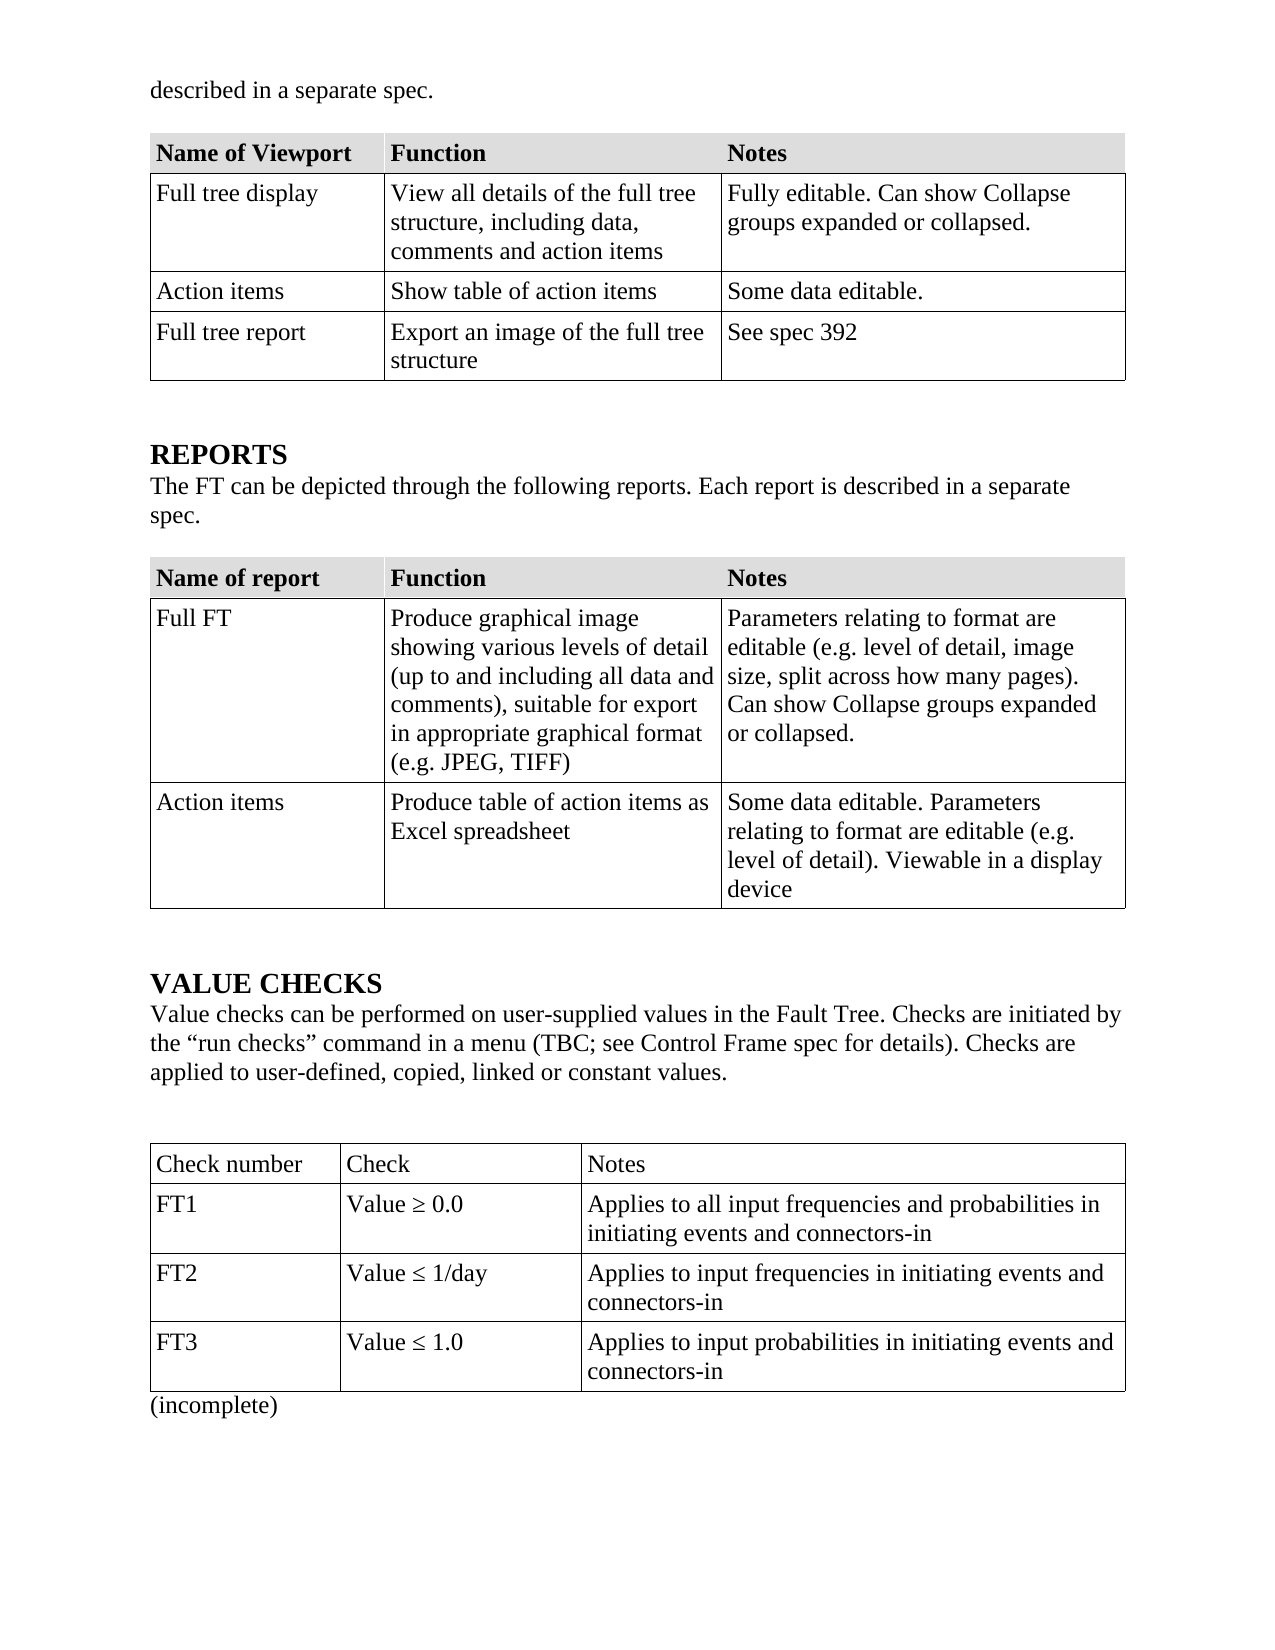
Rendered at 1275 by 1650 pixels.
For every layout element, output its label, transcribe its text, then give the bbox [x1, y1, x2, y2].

table_cell Some data editable. Parameters relating to format are editable (e.g. level of detail). Viewable in a display device [722, 783, 1125, 908]
table_cell Show table of action items [385, 272, 721, 311]
table_cell FT1 [151, 1184, 340, 1252]
table_header Check number [151, 1144, 340, 1183]
table_cell Full tree report [151, 312, 384, 380]
table_cell Fully editable. Can show Collapse groups expanded or collapsed. [722, 174, 1125, 271]
text Value checks can be performed on user-supplied values in the Fault Tree. Checks are initiated by the “run checks” command in a menu (TBC; see Control Frame spec for details). Checks are applied to user-defined, copied, linked or constant values. [150, 999, 1125, 1086]
table_cell Value ≤ 1/day [341, 1254, 581, 1321]
table_cell Applies to all input frequencies and probabilities in initiating events and connectors-in [582, 1184, 1125, 1252]
table_header Notes [721, 557, 1125, 597]
table_cell Applies to input frequencies in initiating events and connectors-in [582, 1254, 1125, 1321]
table_header Function [385, 557, 721, 597]
text REPORTS [150, 437, 1125, 471]
text The FT can be depicted through the following reports. Each report is described in a separate spec. [150, 471, 1125, 528]
table_cell Produce table of action items as Excel spreadsheet [385, 783, 721, 908]
table_header Notes [582, 1144, 1125, 1183]
table_cell Export an image of the full tree structure [385, 312, 721, 380]
text VALUE CHECKS [150, 966, 1125, 999]
table_header Function [385, 133, 721, 173]
table_cell FT2 [151, 1254, 340, 1321]
table_header Name of report [150, 557, 384, 597]
table_cell Applies to input probabilities in initiating events and connectors-in [582, 1322, 1125, 1391]
table_cell Some data editable. [722, 272, 1125, 311]
table_cell Full FT [151, 599, 384, 782]
table_cell See spec 392 [722, 312, 1125, 380]
table_cell Value ≥ 0.0 [341, 1184, 581, 1252]
table_cell Full tree display [151, 174, 384, 271]
table_cell FT3 [151, 1322, 340, 1391]
table_header Check [341, 1144, 581, 1183]
table_cell Action items [151, 272, 384, 311]
table_header Name of Viewport [150, 133, 384, 173]
table_cell Action items [151, 783, 384, 908]
table_header Notes [721, 133, 1125, 173]
text (incomplete) [150, 1392, 1125, 1419]
table_cell View all details of the full tree structure, including data, comments and action items [385, 174, 721, 271]
table_cell Parameters relating to format are editable (e.g. level of detail, image size, split across how many pages). Can show Collapse groups expanded or collapsed. [722, 599, 1125, 782]
table_cell Produce graphical image showing various levels of detail (up to and including all data and comments), suitable for export in appropriate graphical format (e.g. JPEG, TIFF) [385, 599, 721, 782]
text described in a separate spec. [150, 75, 1125, 104]
table_cell Value ≤ 1.0 [341, 1322, 581, 1391]
